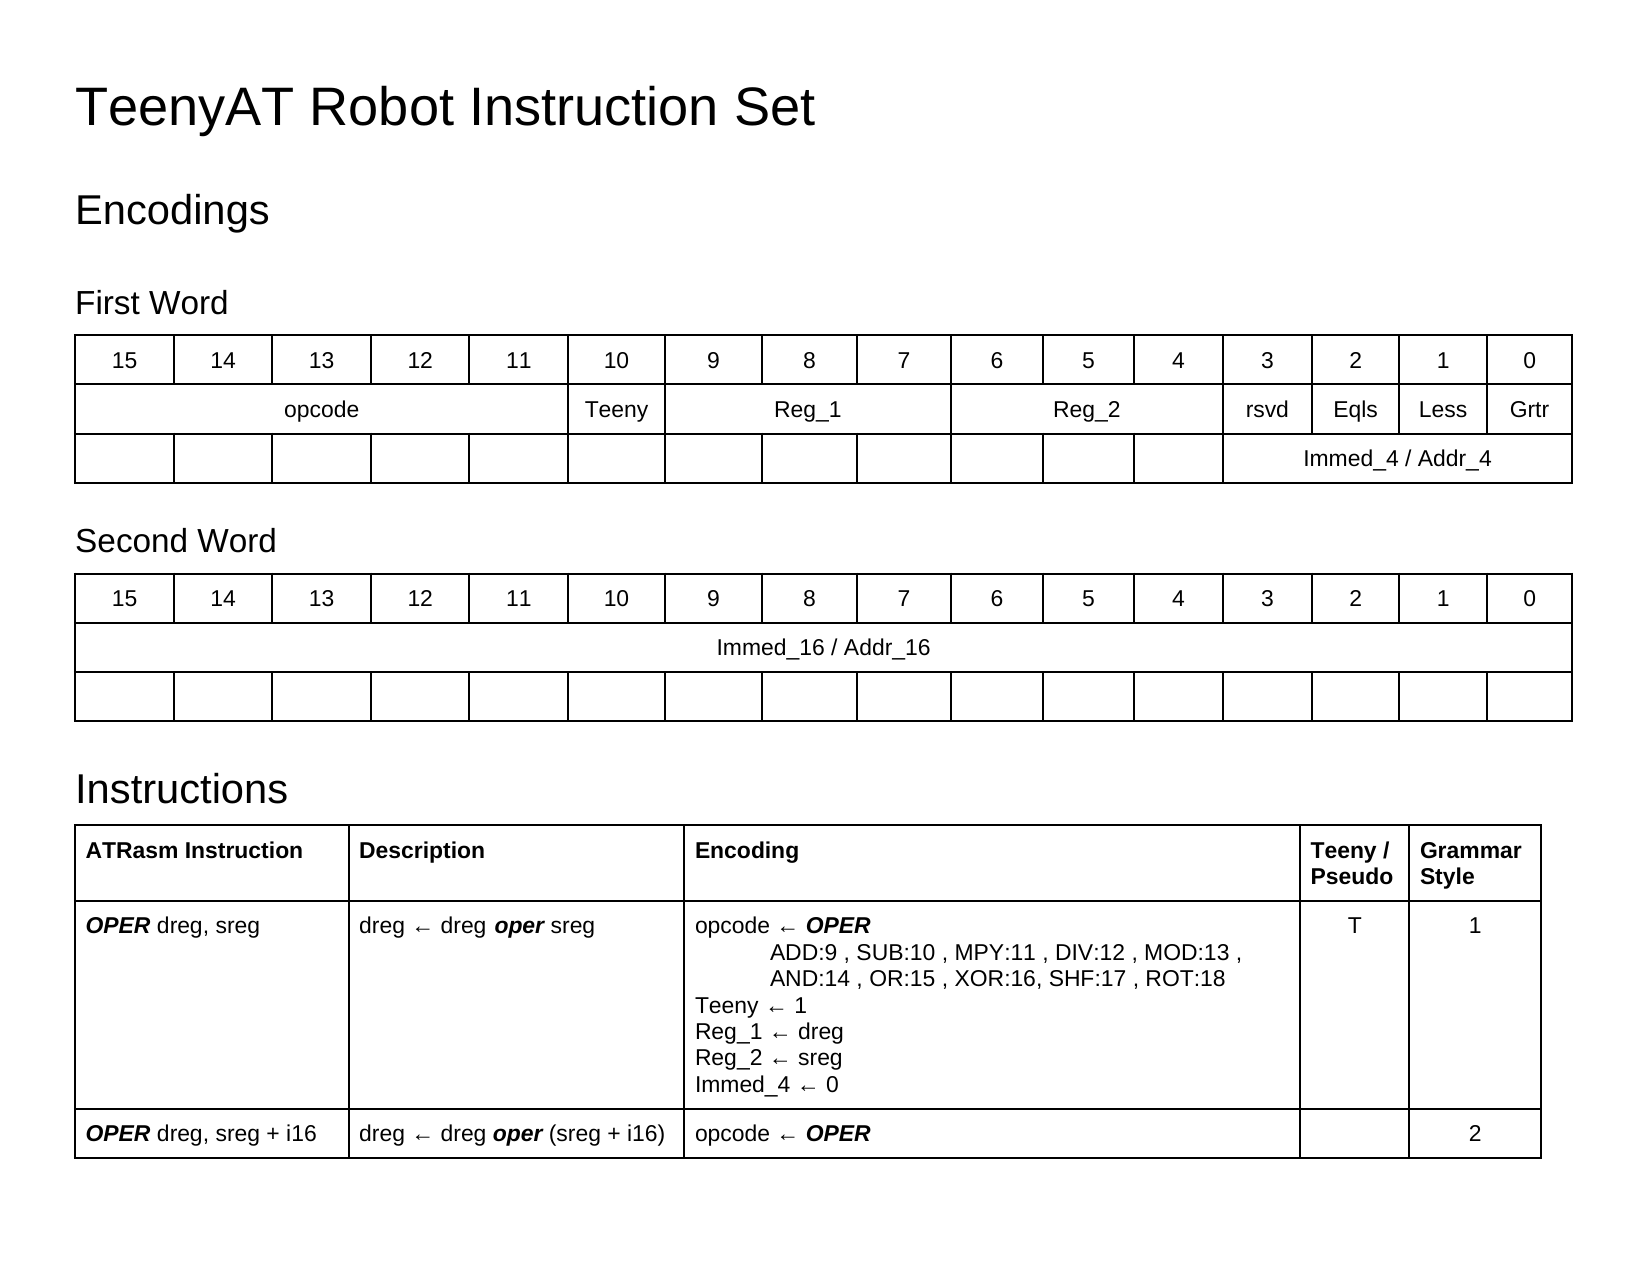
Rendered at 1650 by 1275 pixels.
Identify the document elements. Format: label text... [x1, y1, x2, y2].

table_cell [470, 673, 567, 720]
table_header 10 [569, 336, 664, 383]
table_header 14 [175, 336, 271, 383]
table_header 8 [763, 575, 856, 622]
table_cell dreg ← dreg oper sreg [350, 902, 683, 1107]
table_cell rsvd [1224, 385, 1311, 433]
table_header 6 [952, 336, 1042, 383]
table_cell [1044, 673, 1133, 720]
subtitle First Word [75, 283, 1575, 322]
table_cell [1044, 435, 1133, 482]
table_header 3 [1224, 575, 1311, 622]
table_header 3 [1224, 336, 1311, 383]
table_cell [952, 435, 1042, 482]
table_cell Teeny [569, 385, 664, 433]
table_header 5 [1044, 575, 1133, 622]
table_cell [763, 435, 856, 482]
table_cell [372, 673, 468, 720]
table_header 13 [273, 575, 370, 622]
table_header 5 [1044, 336, 1133, 383]
table_header 8 [763, 336, 856, 383]
table_cell Reg_1 [666, 385, 950, 433]
title TeenyAT Robot Instruction Set [75, 75, 1575, 137]
table_cell T [1301, 902, 1408, 1107]
subtitle Second Word [75, 521, 1575, 560]
table_cell [273, 673, 370, 720]
table_header Teeny / Pseudo [1301, 826, 1408, 900]
table_header 13 [273, 336, 370, 383]
table_cell [1135, 435, 1222, 482]
table_header 11 [470, 575, 567, 622]
table_header 14 [175, 575, 271, 622]
table_header ATRasm Instruction [76, 826, 348, 900]
table_cell [470, 435, 567, 482]
table_cell Eqls [1313, 385, 1398, 433]
table_cell [858, 673, 950, 720]
table_cell [76, 435, 173, 482]
table_header 6 [952, 575, 1042, 622]
table_header 9 [666, 336, 761, 383]
table_header 4 [1135, 575, 1222, 622]
table_header 15 [76, 336, 173, 383]
table_header 10 [569, 575, 664, 622]
table_header 9 [666, 575, 761, 622]
table_cell OPER dreg, sreg + i16 [76, 1110, 348, 1157]
table_cell 1 [1410, 902, 1540, 1107]
table_header 1 [1400, 575, 1486, 622]
table_cell opcode ← OPER [685, 1110, 1299, 1157]
table_cell [569, 673, 664, 720]
table_cell OPER dreg, sreg [76, 902, 348, 1107]
subtitle Encodings [75, 185, 1575, 233]
table_cell opcode [76, 385, 567, 433]
table_header 1 [1400, 336, 1486, 383]
table_cell [175, 435, 271, 482]
table_cell [666, 673, 761, 720]
table_cell [76, 673, 173, 720]
table_cell Less [1400, 385, 1486, 433]
subtitle Instructions [75, 764, 1575, 812]
table_cell [1301, 1110, 1408, 1157]
table_header 11 [470, 336, 567, 383]
table_cell Immed_16 / Addr_16 [76, 624, 1571, 671]
table_cell [1488, 673, 1571, 720]
table_cell [273, 435, 370, 482]
table_cell Grtr [1488, 385, 1571, 433]
table_header Encoding [685, 826, 1299, 900]
table_cell [1313, 673, 1398, 720]
table_header 7 [858, 575, 950, 622]
table_header Grammar Style [1410, 826, 1540, 900]
table_cell [1135, 673, 1222, 720]
table_cell Reg_2 [952, 385, 1222, 433]
table_cell [666, 435, 761, 482]
table_cell dreg ← dreg oper (sreg + i16) [350, 1110, 683, 1157]
table_header 12 [372, 575, 468, 622]
table_header Description [350, 826, 683, 900]
table_cell [569, 435, 664, 482]
table_cell Immed_4 / Addr_4 [1224, 435, 1571, 482]
table_header 15 [76, 575, 173, 622]
table_cell opcode ← OPER ADD:9 , SUB:10 , MPY:11 , DIV:12 , MOD:13 , AND:14 , OR:15 , XOR:16, SHF:17 , ROT:18 Teeny ← 1 Reg_1 ← dreg Reg_2 ← sreg Immed_4 ← 0 [685, 902, 1299, 1107]
table_cell [1400, 673, 1486, 720]
table_header 4 [1135, 336, 1222, 383]
table_header 12 [372, 336, 468, 383]
table_header 7 [858, 336, 950, 383]
table_cell [372, 435, 468, 482]
table_header 0 [1488, 575, 1571, 622]
table_cell [763, 673, 856, 720]
table_cell 2 [1410, 1110, 1540, 1157]
table_cell [858, 435, 950, 482]
table_header 2 [1313, 575, 1398, 622]
table_cell [952, 673, 1042, 720]
table_cell [1224, 673, 1311, 720]
table_cell [175, 673, 271, 720]
table_header 0 [1488, 336, 1571, 383]
table_header 2 [1313, 336, 1398, 383]
